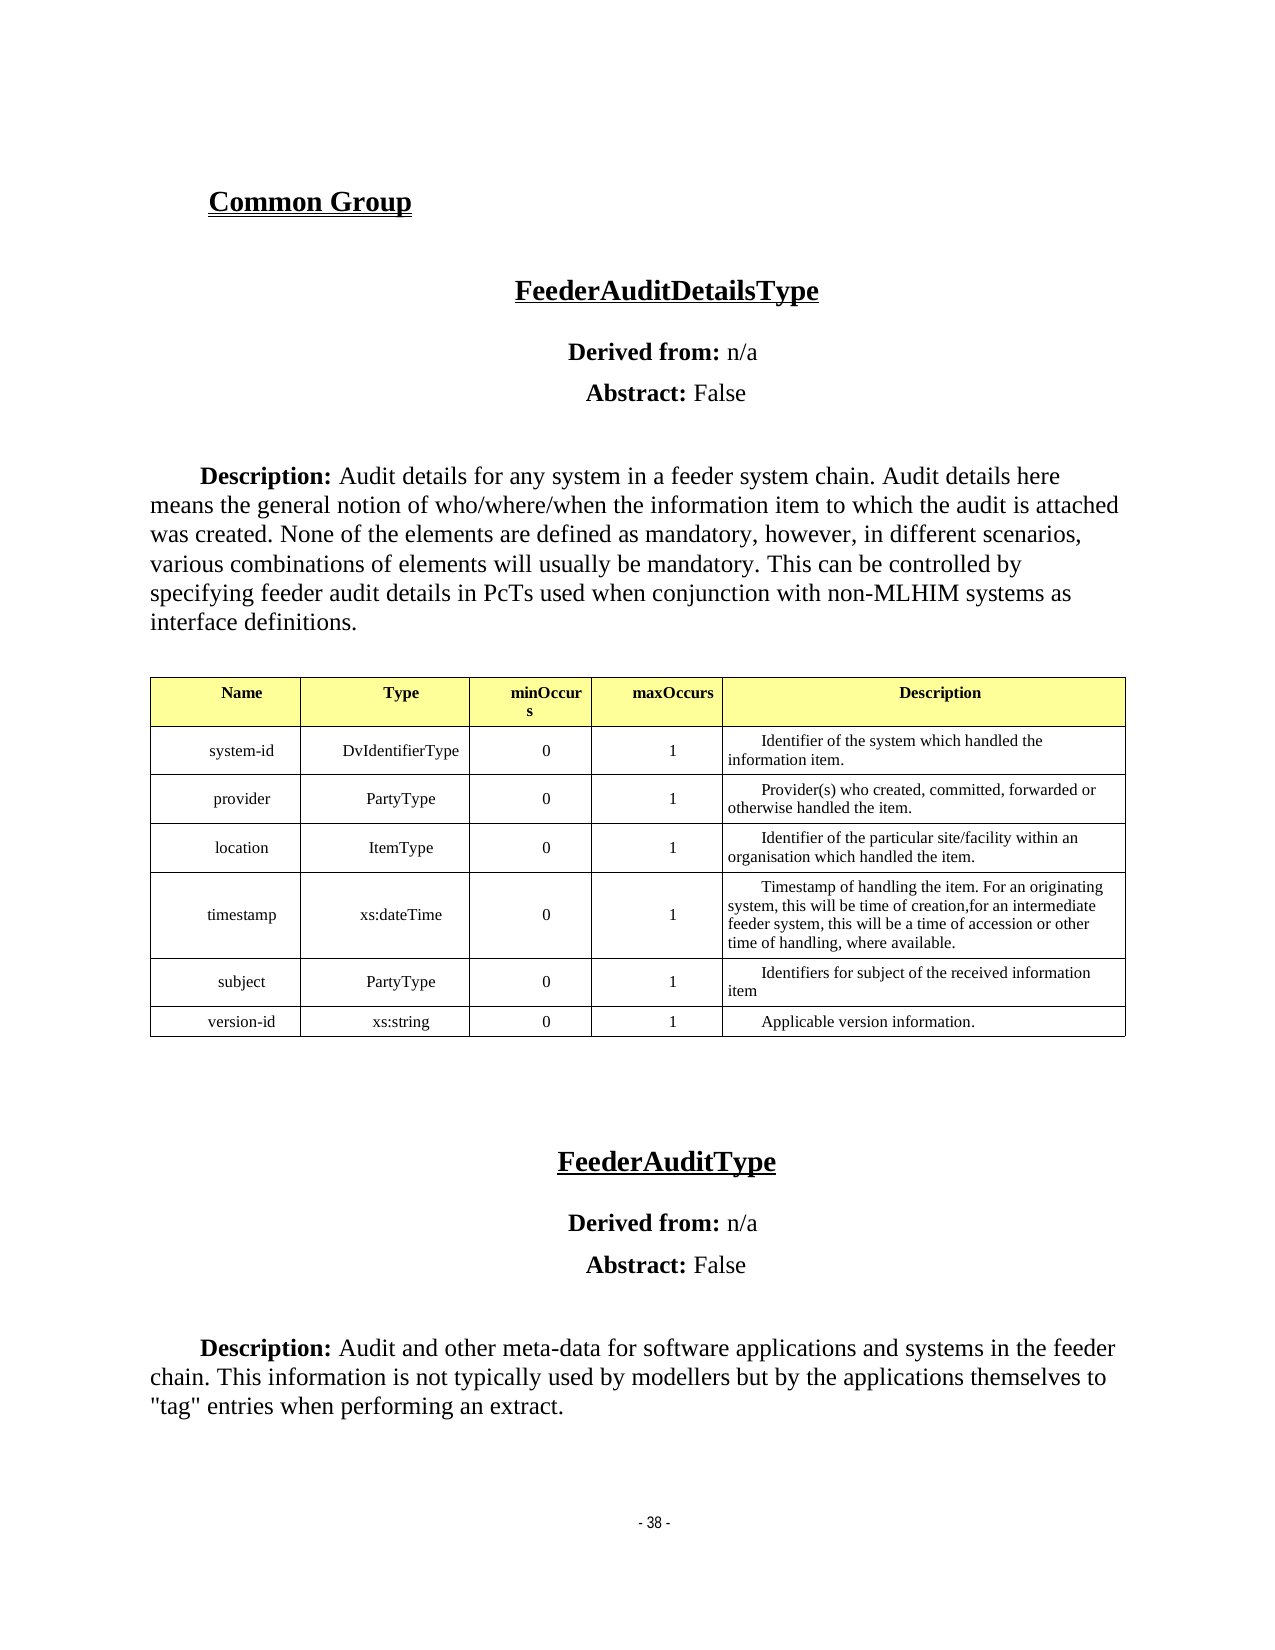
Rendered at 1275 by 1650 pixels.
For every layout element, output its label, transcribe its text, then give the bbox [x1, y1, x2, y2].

text Abstract: False [150, 378, 1125, 407]
table_cell 0 [470, 775, 591, 823]
text Description: Audit and other meta-data for software applications and systems in the feeder chain. This information is not typically used by modellers but by the applications themselves to "tag" entries when performing an extract. [150, 1333, 1125, 1449]
table_cell 1 [592, 873, 722, 958]
table_cell 1 [592, 1007, 722, 1036]
table_cell Provider(s) who created, committed, forwarded or otherwise handled the item. [723, 775, 1125, 823]
table_cell location [151, 824, 300, 872]
table_cell xs:string [301, 1007, 469, 1036]
text Description: Audit details for any system in a feeder system chain. Audit details here means the general notion of who/where/when the information item to which the audit is attached was created. None of the elements are defined as mandatory, however, in different scenarios, various combinations of elements will usually be mandatory. This can be controlled by specifying feeder audit details in PcTs used when conjunction with non-MLHIM systems as interface definitions. [150, 461, 1125, 665]
table_header Name [151, 678, 300, 726]
table_cell timestamp [151, 873, 300, 958]
table_cell 0 [470, 824, 591, 872]
table_cell 0 [470, 873, 591, 958]
subtitle Common Group [150, 184, 1125, 218]
table_header minOccurs [470, 678, 591, 726]
table_header maxOccurs [592, 678, 722, 726]
table_cell Timestamp of handling the item. For an originating system, this will be time of creation,for an intermediate feeder system, this will be a time of accession or other time of handling, where available. [723, 873, 1125, 958]
table_cell 0 [470, 1007, 591, 1036]
table_cell 1 [592, 959, 722, 1006]
table_cell Identifier of the particular site/facility within an organisation which handled the item. [723, 824, 1125, 872]
text FeederAuditType [150, 1144, 1125, 1178]
table_cell subject [151, 959, 300, 1006]
table_cell 1 [592, 824, 722, 872]
text Derived from: n/a [150, 1208, 1125, 1237]
table_cell PartyType [301, 959, 469, 1006]
table_header Description [723, 678, 1125, 726]
table_cell ItemType [301, 824, 469, 872]
table_cell system-id [151, 727, 300, 774]
table_cell PartyType [301, 775, 469, 823]
table_cell Applicable version information. [723, 1007, 1125, 1036]
table_header Type [301, 678, 469, 726]
text FeederAuditDetailsType [150, 273, 1125, 306]
table_cell Identifiers for subject of the received information item [723, 959, 1125, 1006]
table_cell xs:dateTime [301, 873, 469, 958]
table_cell 1 [592, 775, 722, 823]
table_cell DvIdentifierType [301, 727, 469, 774]
table_cell 0 [470, 959, 591, 1006]
table_cell provider [151, 775, 300, 823]
text Abstract: False [150, 1249, 1125, 1278]
table_cell version-id [151, 1007, 300, 1036]
table_cell 0 [470, 727, 591, 774]
table_cell 1 [592, 727, 722, 774]
text Derived from: n/a [150, 337, 1125, 366]
table_cell Identifier of the system which handled the information item. [723, 727, 1125, 774]
